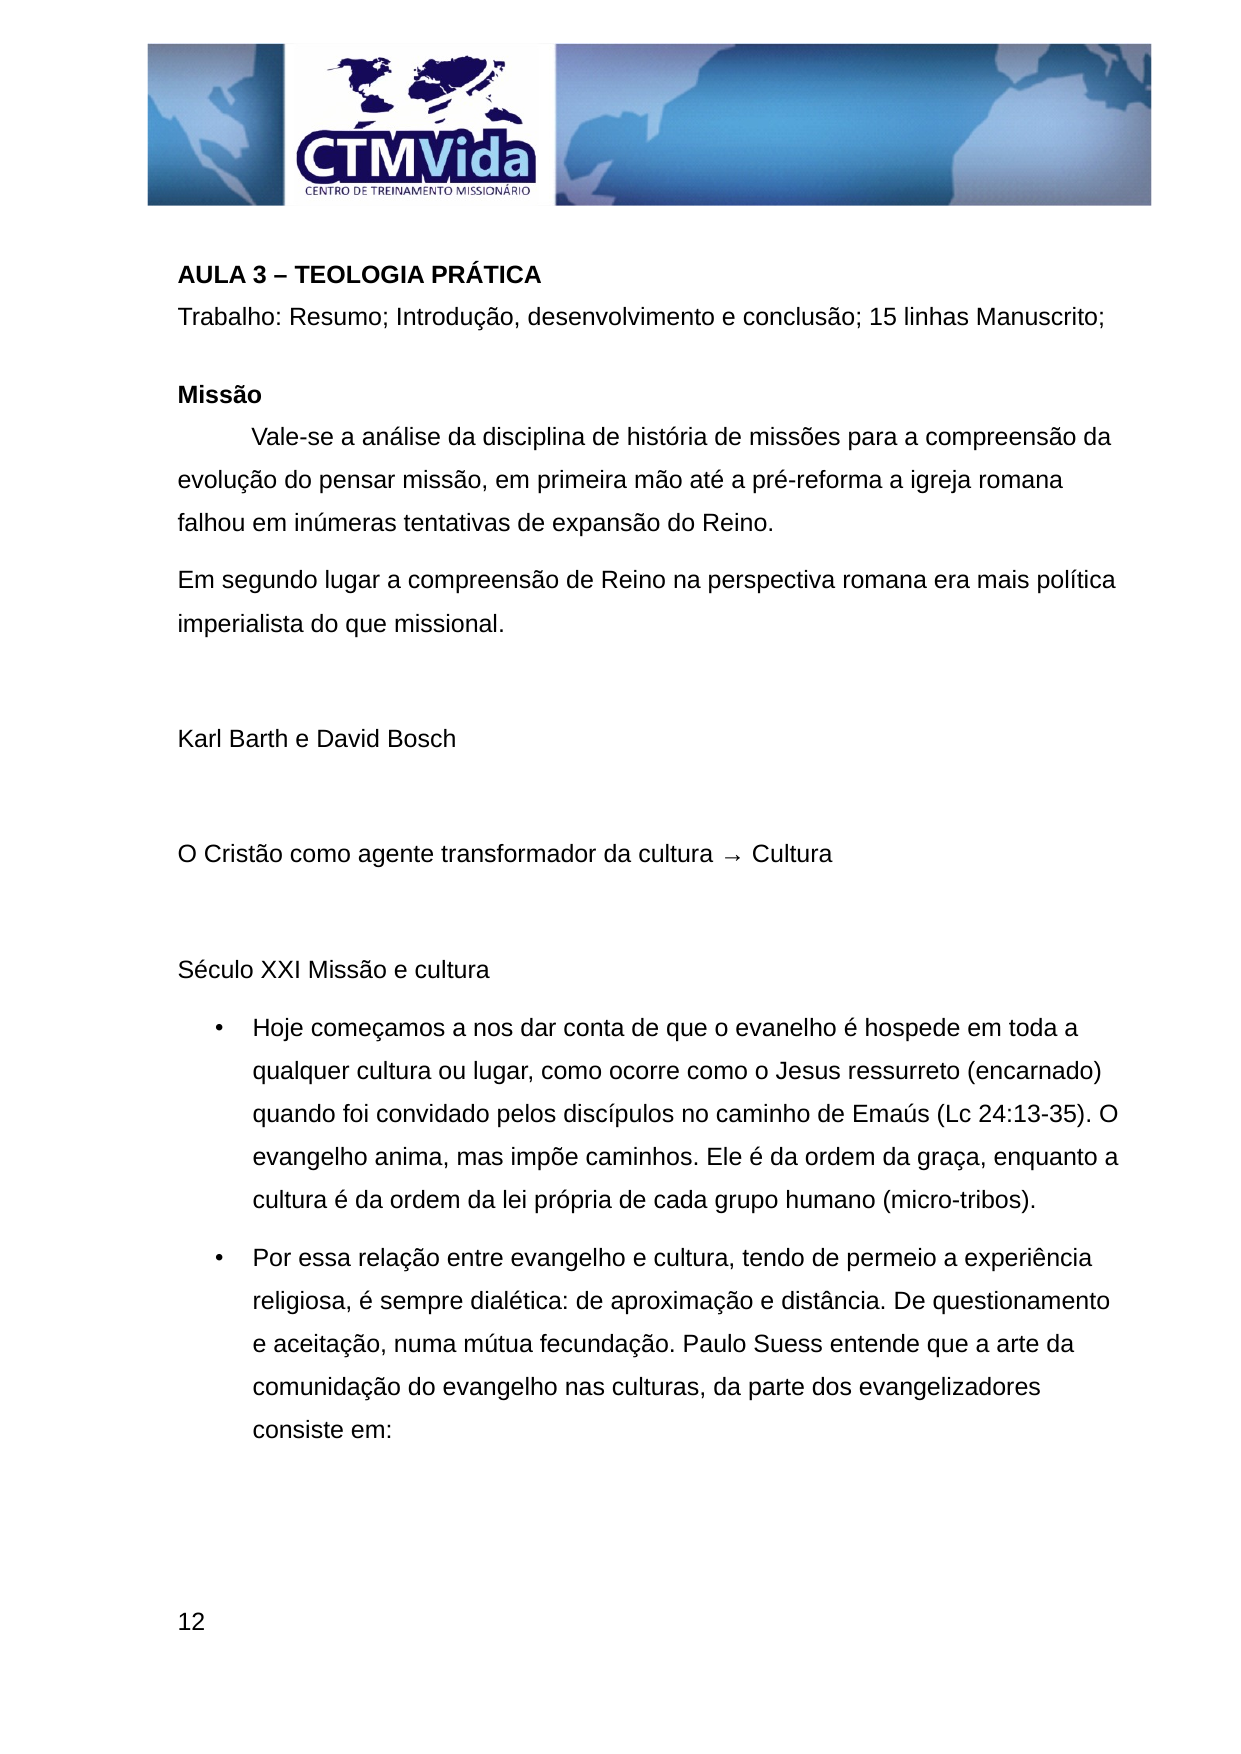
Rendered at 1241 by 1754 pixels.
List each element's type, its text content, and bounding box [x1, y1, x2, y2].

text Século XXI Missão e cultura [177, 955, 1122, 983]
text Vale-se a análise da disciplina de história de missões para a compreensão da evolução do pensar missão, em primeira mão até a pré-reforma a igreja romana falhou em inúmeras tentativas de expansão do Reino. [177, 421, 1122, 536]
list Por essa relação entre evangelho e cultura, tendo de permeio a experiência religiosa, é sempre dialética: de aproximação e distância. De questionamento e aceitação, numa mútua fecundação. Paulo Suess entende que a arte da comunidação do evangelho nas culturas, da parte dos evangelizadores consiste em: [215, 1243, 1122, 1444]
text Karl Barth e David Bosch [177, 724, 1122, 753]
text Em segundo lugar a compreensão de Reino na perspectiva romana era mais política imperialista do que missional. [177, 565, 1122, 637]
text O Cristão como agente transformador da cultura → Cultura [177, 839, 1122, 868]
subtitle Aula 3 – Teologia prática [177, 260, 1122, 289]
text Trabalho: Resumo; Introdução, desenvolvimento e conclusão; 15 linhas Manuscrito; [177, 302, 1122, 330]
subtitle Missão [177, 380, 1122, 409]
list Hoje começamos a nos dar conta de que o evanelho é hospede em toda a qualquer cultura ou lugar, como ocorre como o Jesus ressurreto (encarnado) quando foi convidado pelos discípulos no caminho de Emaús (Lc 24:13-35). O evangelho anima, mas impõe caminhos. Ele é da ordem da graça, enquanto a cultura é da ordem da lei própria de cada grupo humano (micro-tribos). [215, 1012, 1122, 1214]
picture [147, 43, 1152, 206]
